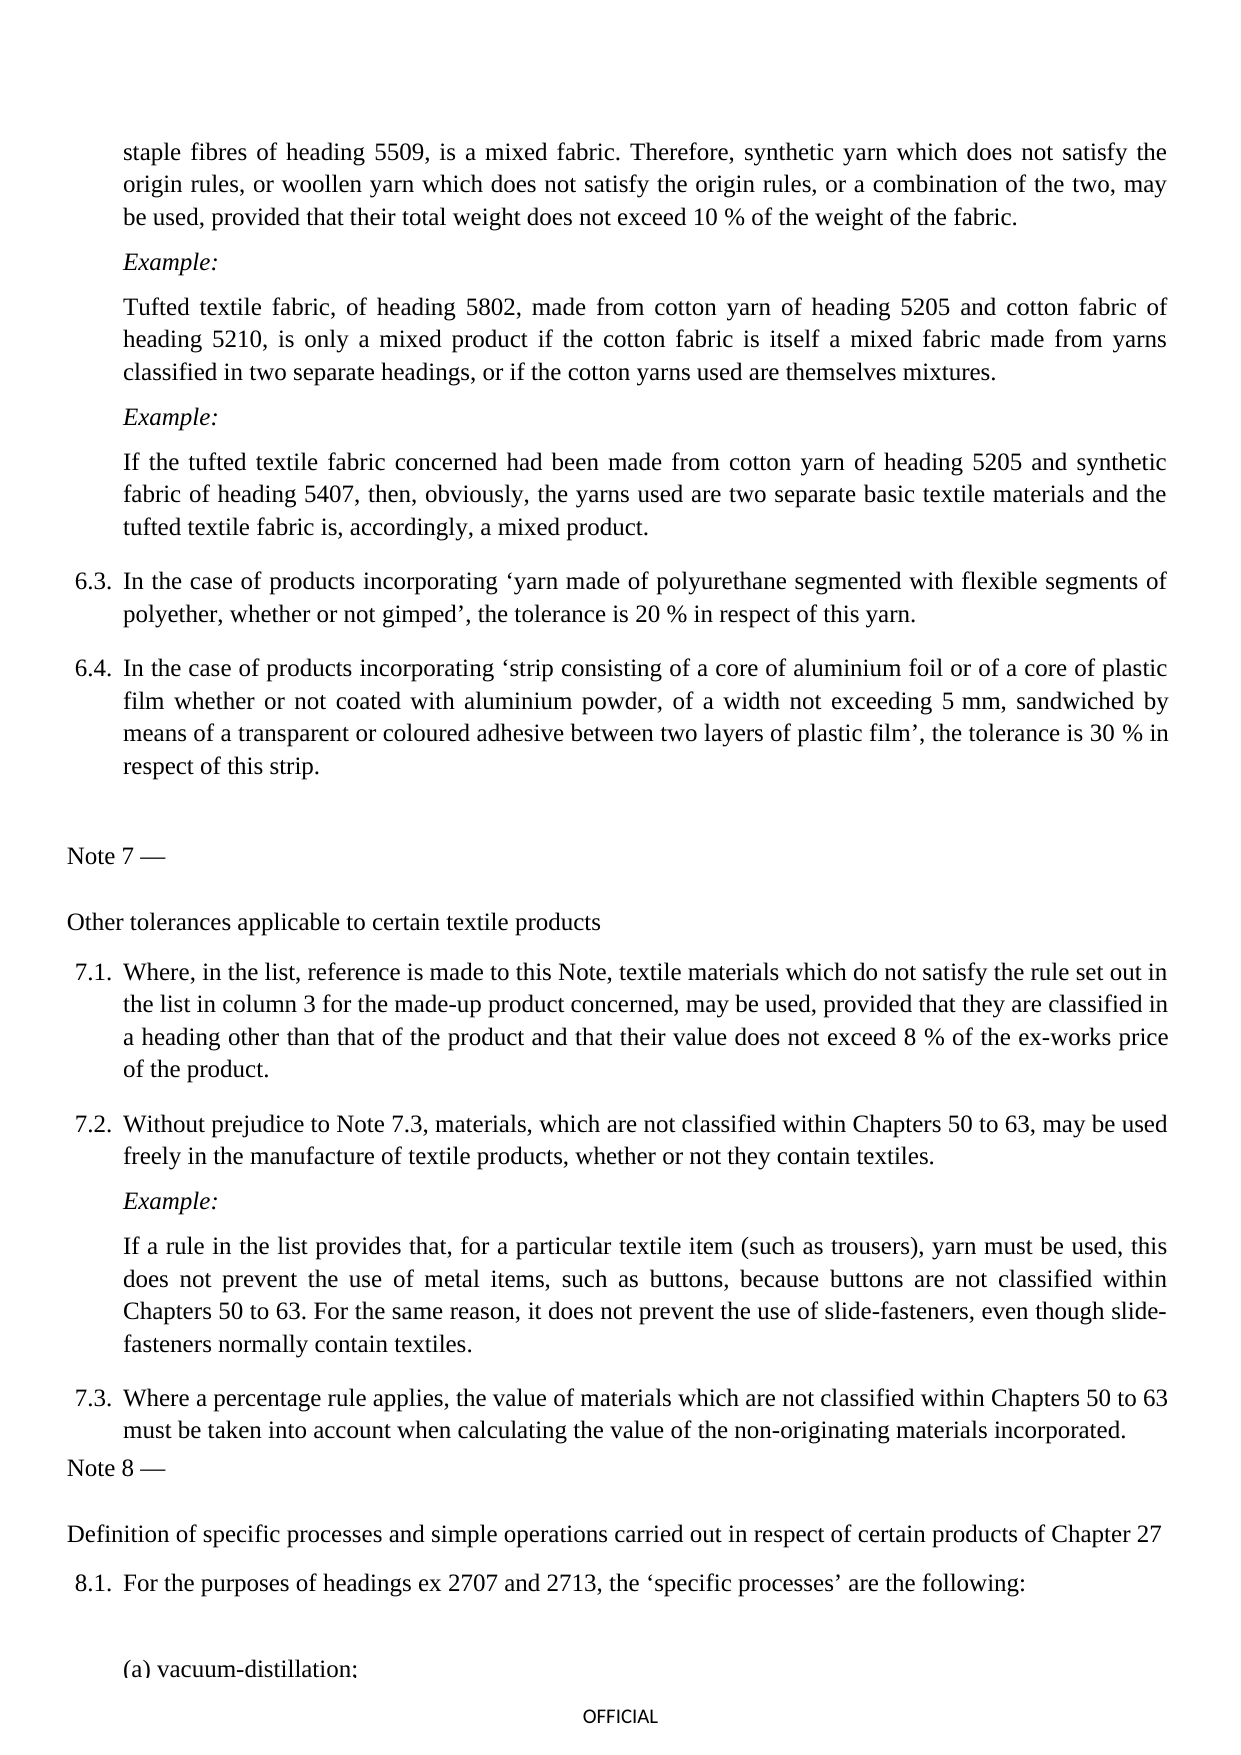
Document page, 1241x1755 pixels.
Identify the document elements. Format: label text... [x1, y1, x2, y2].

text Note 8 — [67, 1449, 1172, 1482]
table_header However, the tolerance mentioned in Note 6.1 may be applied only to mixed products which have been made from two or more basic textile materials. The following are the basic textile materials: — silk; — wool; — coarse animal hair; — fine animal hair; — horsehair; — cotton; — paper-making materials and paper; — flax; — true hemp; — jute and other textile bast fibres; — sisal and other textile fibres of the genus Agave; — coconut, abaca, ramie and other vegetable textile fibres; — synthetic man-made filaments; — artificial man-made filaments; — current-conducting filaments; — synthetic man-made staple fibres of polypropylene; — synthetic man-made staple fibres of polyester; — synthetic man-made staple fibres of polyamide; — synthetic man-made staple fibres of polyacrylonitrile; — synthetic man-made staple fibres of polyimide; — synthetic man-made staple fibres of polytetrafluoroethylene; — synthetic man-made staple fibres of poly(phenylene sulphide); — synthetic man-made staple fibres of poly(vinyl chloride); — other synthetic man-made staple fibres; — artificial man-made staple fibres of viscose; — other artificial man-made staple fibres; — yarn made of polyurethane segmented with flexible segments of polyether, whether or not gimped; — yarn made of polyurethane segmented with flexible segments of polyester, whether or not gimped; — products of heading 5605 (metallised yarn) incorporating strip consisting of a core of aluminium foil or of a core of plastic film whether or not coated with aluminium powder, of a width not exceeding 5 mm, sandwiched by means of a transparent or coloured adhesive between two layers of plastic film; — other products of heading 5605; — glass fibres; — metal fibres. Example: A yarn, of heading 5205, made from cotton fibres of heading 5203 and synthetic staple fibres of heading 5506, is a mixed yarn. Therefore, non-originating synthetic staple fibres which do not satisfy the origin rules may be used, provided that their total weight does not exceed 10 % of the weight of the yarn. Example: A woollen fabric, of heading 5112, made from woollen yarn of heading 5107 and synthetic yarn of staple fibres of heading 5509, is a mixed fabric. Therefore, synthetic yarn which does not satisfy the origin rules, or woollen yarn which does not satisfy the origin rules, or a combination of the two, may be used, provided that their total weight does not exceed 10 % of the weight of the fabric. Example: Tufted textile fabric, of heading 5802, made from cotton yarn of heading 5205 and cotton fabric of heading 5210, is only a mixed product if the cotton fabric is itself a mixed fabric made from yarns classified in two separate headings, or if the cotton yarns used are themselves mixtures. Example: If the tufted textile fabric concerned had been made from cotton yarn of heading 5205 and synthetic fabric of heading 5407, then, obviously, the yarns used are two separate basic textile materials and the tufted textile fabric is, accordingly, a mixed product. [116, 118, 1171, 544]
table_header In the case of products incorporating ‘strip consisting of a core of aluminium foil or of a core of plastic film whether or not coated with aluminium powder, of a width not exceeding 5 mm, sandwiched by means of a transparent or coloured adhesive between two layers of plastic film’, the tolerance is 30 % in respect of this strip. [116, 634, 1171, 783]
table_header Without prejudice to Note 7.3, materials, which are not classified within Chapters 50 to 63, may be used freely in the manufacture of textile products, whether or not they contain textiles. Example: If a rule in the list provides that, for a particular textile item (such as trousers), yarn must be used, this does not prevent the use of metal items, such as buttons, because buttons are not classified within Chapters 50 to 63. For the same reason, it does not prevent the use of slide-fasteners, even though slide-fasteners normally contain textiles. [116, 1090, 1171, 1361]
table_header In the case of products incorporating ‘yarn made of polyurethane segmented with flexible segments of polyether, whether or not gimped’, the tolerance is 20 % in respect of this yarn. [116, 547, 1171, 631]
table_header 7.1. [67, 938, 114, 1086]
text Note 7 — [67, 838, 1172, 870]
table_header 6.4. [67, 634, 114, 783]
table_header Where a percentage rule applies, the value of materials which are not classified within Chapters 50 to 63 must be taken into account when calculating the value of the non-originating materials incorporated. [116, 1364, 1171, 1447]
table_header 7.2. [67, 1090, 114, 1361]
table_header Where, in the list, reference is made to this Note, textile materials which do not satisfy the rule set out in the list in column 3 for the made-up product concerned, may be used, provided that they are classified in a heading other than that of the product and that their value does not exceed 8 % of the ex-works price of the product. [116, 938, 1171, 1086]
table_header 8.1. [67, 1549, 114, 1678]
table_header [67, 118, 114, 544]
table_header For the purposes of headings ex 2707 and 2713, the ‘specific processes’ are the following: (a) vacuum-distillation; [116, 1549, 1171, 1678]
text Other tolerances applicable to certain textile products [67, 903, 1172, 936]
table_header 6.3. [67, 547, 114, 631]
text Definition of specific processes and simple operations carried out in respect of certain products of Chapter 27 [67, 1515, 1172, 1547]
table_header 7.3. [67, 1364, 114, 1447]
